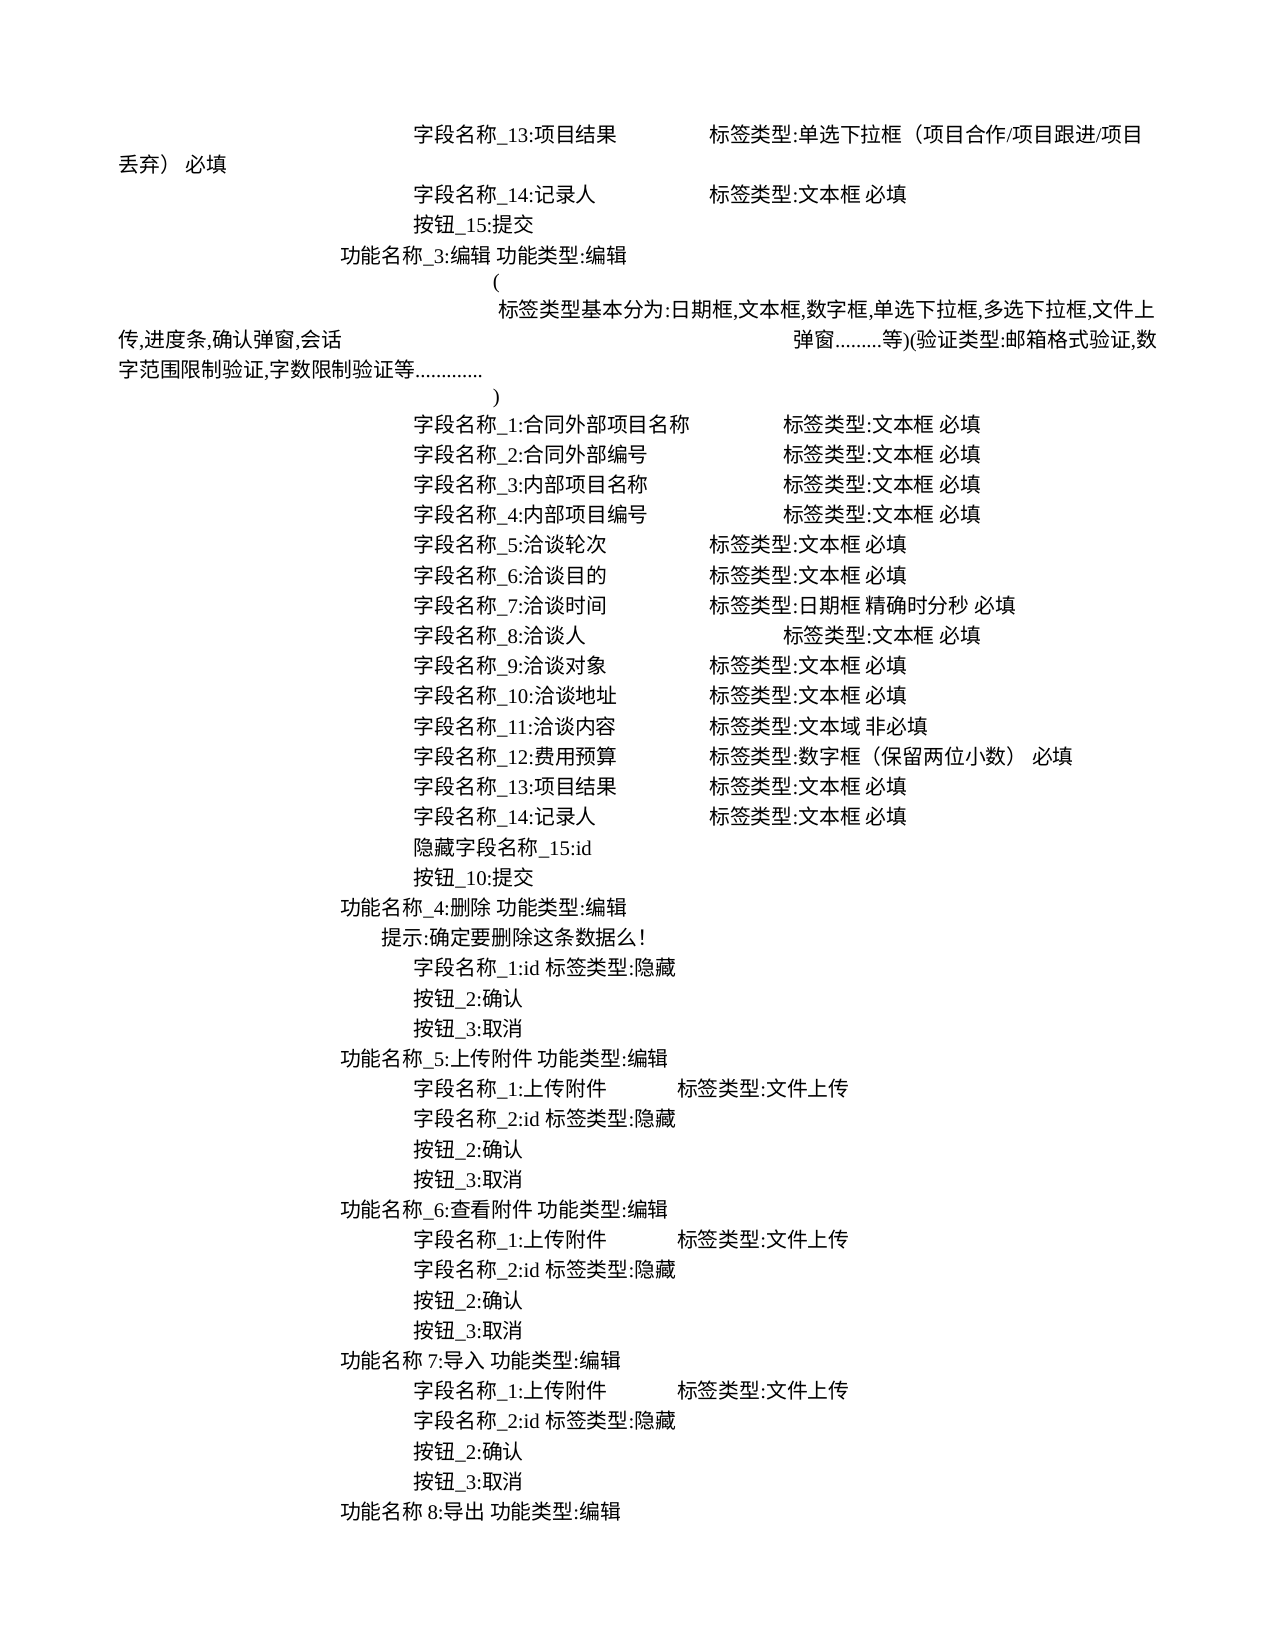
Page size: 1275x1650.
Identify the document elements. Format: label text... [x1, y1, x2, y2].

text 字段名称_10:洽谈地址 标签类型:文本框 必填 [118, 680, 1157, 710]
text 隐藏字段名称_15:id [118, 831, 1157, 861]
text ) [118, 384, 1157, 408]
text 功能名称8:导出 功能类型:编辑 [118, 1495, 1157, 1526]
text 字段名称_3:内部项目名称 标签类型:文本框 必填 [118, 468, 1157, 498]
text 字段名称_1:上传附件 标签类型:文件上传 [118, 1072, 1157, 1103]
text 按钮_3:取消 [118, 1314, 1157, 1344]
text 字段名称_11:洽谈内容 标签类型:文本域 非必填 [118, 710, 1157, 740]
text 按钮_3:取消 [118, 1465, 1157, 1495]
text 字段名称_13:项目结果 标签类型:单选下拉框（项目合作/项目跟进/项目丢弃） 必填 [118, 118, 1157, 178]
text 字段名称_14:记录人 标签类型:文本框 必填 [118, 178, 1157, 209]
text 按钮_2:确认 [118, 1435, 1157, 1465]
text 功能名称_3:编辑 功能类型:编辑 [118, 239, 1157, 269]
text 功能名称_4:删除 功能类型:编辑 [118, 891, 1157, 921]
text 按钮_2:确认 [118, 982, 1157, 1012]
text 字段名称_4:内部项目编号 标签类型:文本框 必填 [118, 498, 1157, 529]
text 标签类型基本分为:日期框,文本框,数字框,单选下拉框,多选下拉框,文件上传,进度条,确认弹窗,会话 弹窗.........等)(验证类型:邮箱格式验证,数字范围限制验证,字数限制验证等............. [118, 293, 1157, 384]
text 按钮_3:取消 [118, 1163, 1157, 1193]
text 功能名称_5:上传附件 功能类型:编辑 [118, 1042, 1157, 1072]
text 字段名称_5:洽谈轮次 标签类型:文本框 必填 [118, 529, 1157, 559]
text 字段名称_14:记录人 标签类型:文本框 必填 [118, 801, 1157, 831]
text 字段名称_13:项目结果 标签类型:文本框 必填 [118, 770, 1157, 801]
text 字段名称_1:id 标签类型:隐藏 [118, 952, 1157, 982]
text 字段名称_1:上传附件 标签类型:文件上传 [118, 1374, 1157, 1405]
text 字段名称_6:洽谈目的 标签类型:文本框 必填 [118, 559, 1157, 589]
text 按钮_2:确认 [118, 1284, 1157, 1314]
text 字段名称_1:合同外部项目名称 标签类型:文本框 必填 [118, 408, 1157, 438]
text 功能名称7:导入 功能类型:编辑 [118, 1344, 1157, 1374]
text 按钮_10:提交 [118, 861, 1157, 891]
text 字段名称_12:费用预算 标签类型:数字框（保留两位小数） 必填 [118, 740, 1157, 770]
text ( [118, 269, 1157, 293]
text 字段名称_7:洽谈时间 标签类型:日期框 精确时分秒 必填 [118, 589, 1157, 619]
text 按钮_15:提交 [118, 209, 1157, 239]
text 字段名称_9:洽谈对象 标签类型:文本框 必填 [118, 649, 1157, 680]
text 提示:确定要删除这条数据么！ [118, 921, 1157, 952]
text 字段名称_2:id 标签类型:隐藏 [118, 1405, 1157, 1435]
text 字段名称_8:洽谈人 标签类型:文本框 必填 [118, 619, 1157, 649]
text 按钮_2:确认 [118, 1133, 1157, 1163]
text 字段名称_1:上传附件 标签类型:文件上传 [118, 1223, 1157, 1254]
text 按钮_3:取消 [118, 1012, 1157, 1042]
text 功能名称_6:查看附件 功能类型:编辑 [118, 1193, 1157, 1223]
text 字段名称_2:合同外部编号 标签类型:文本框 必填 [118, 438, 1157, 468]
text 字段名称_2:id 标签类型:隐藏 [118, 1103, 1157, 1133]
text 字段名称_2:id 标签类型:隐藏 [118, 1254, 1157, 1284]
